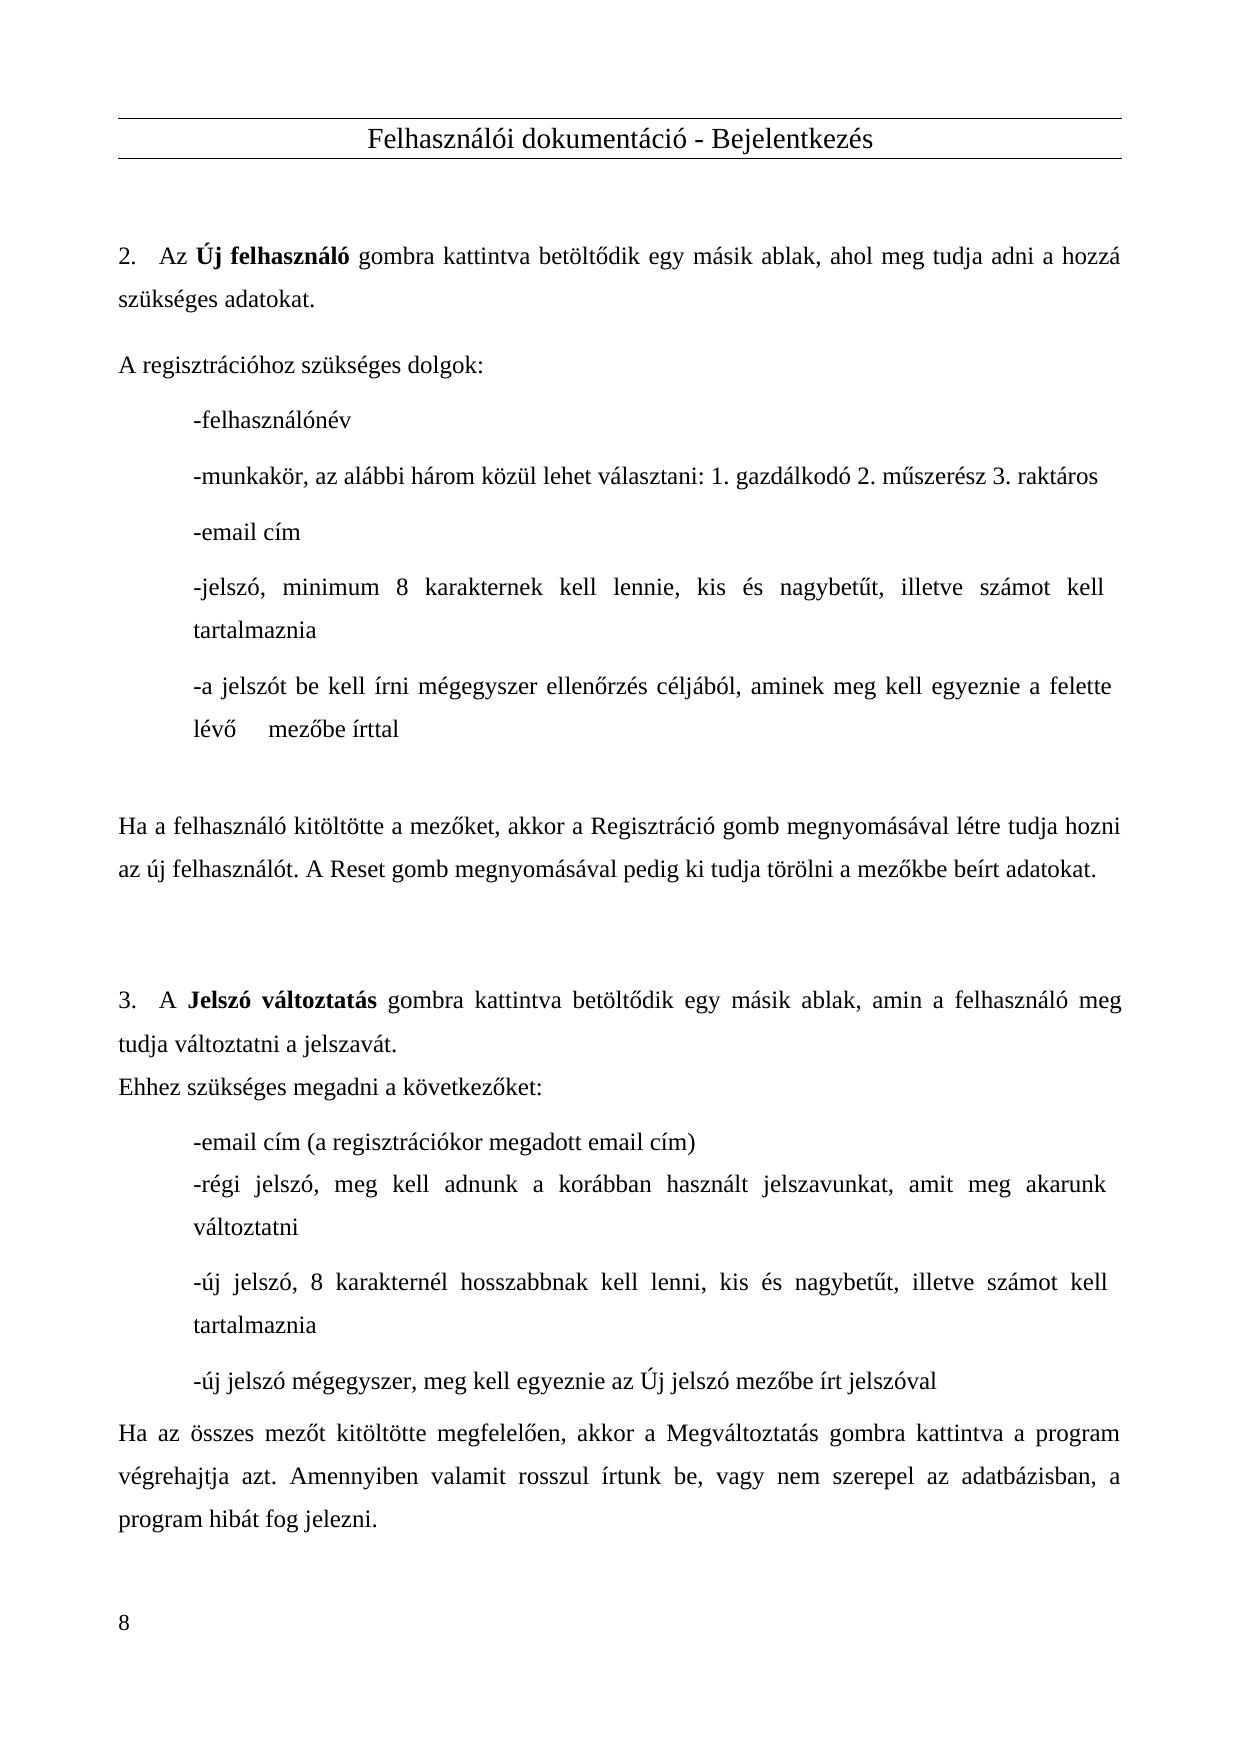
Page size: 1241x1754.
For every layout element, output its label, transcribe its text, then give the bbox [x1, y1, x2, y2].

list A Jelszó változtatás gombra kattintva betöltődik egy másik ablak, amin a felhasználó meg tudja változtatni a jelszavát. [118, 986, 1122, 1057]
text -új jelszó mégegyszer, meg kell egyeznie az Új jelszó mezőbe írt jelszóval [134, 1366, 1122, 1395]
list A regisztrációhoz szükséges dolgok: [118, 350, 1122, 378]
text -új jelszó, 8 karakternél hosszabbnak kell lenni, kis és nagybetűt, illetve számot kell tartalmaznia [134, 1267, 1122, 1339]
text Ha az összes mezőt kitöltötte megfelelően, akkor a Megváltoztatás gombra kattintva a program végrehajtja azt. Amennyiben valamit rosszul írtunk be, vagy nem szerepel az adatbázisban, a program hibát fog jelezni. [118, 1418, 1122, 1533]
text -email cím (a regisztrációkor megadott email cím) [134, 1127, 1122, 1156]
text Ehhez szükséges megadni a következőket: [118, 1072, 1122, 1101]
text Ha a felhasználó kitöltötte a mezőket, akkor a Regisztráció gomb megnyomásával létre tudja hozni az új felhasználót. A Reset gomb megnyomásával pedig ki tudja törölni a mezőkbe beírt adatokat. [118, 811, 1122, 883]
text -email cím [134, 517, 1122, 545]
text -a jelszót be kell írni mégegyszer ellenőrzés céljából, aminek meg kell egyeznie a felette lévő mezőbe írttal [134, 671, 1122, 743]
text -régi jelszó, meg kell adnunk a korábban használt jelszavunkat, amit meg akarunk változtatni [134, 1169, 1122, 1241]
text -munkakör, az alábbi három közül lehet választani: 1. gazdálkodó 2. műszerész 3. raktáros [134, 461, 1107, 490]
list Az Új felhasználó gombra kattintva betöltődik egy másik ablak, ahol meg tudja adni a hozzá szükséges adatokat. [118, 241, 1122, 313]
text -jelszó, minimum 8 karakternek kell lennie, kis és nagybetűt, illetve számot kell tartalmaznia [134, 572, 1122, 644]
text -felhasználónév [134, 405, 1122, 434]
